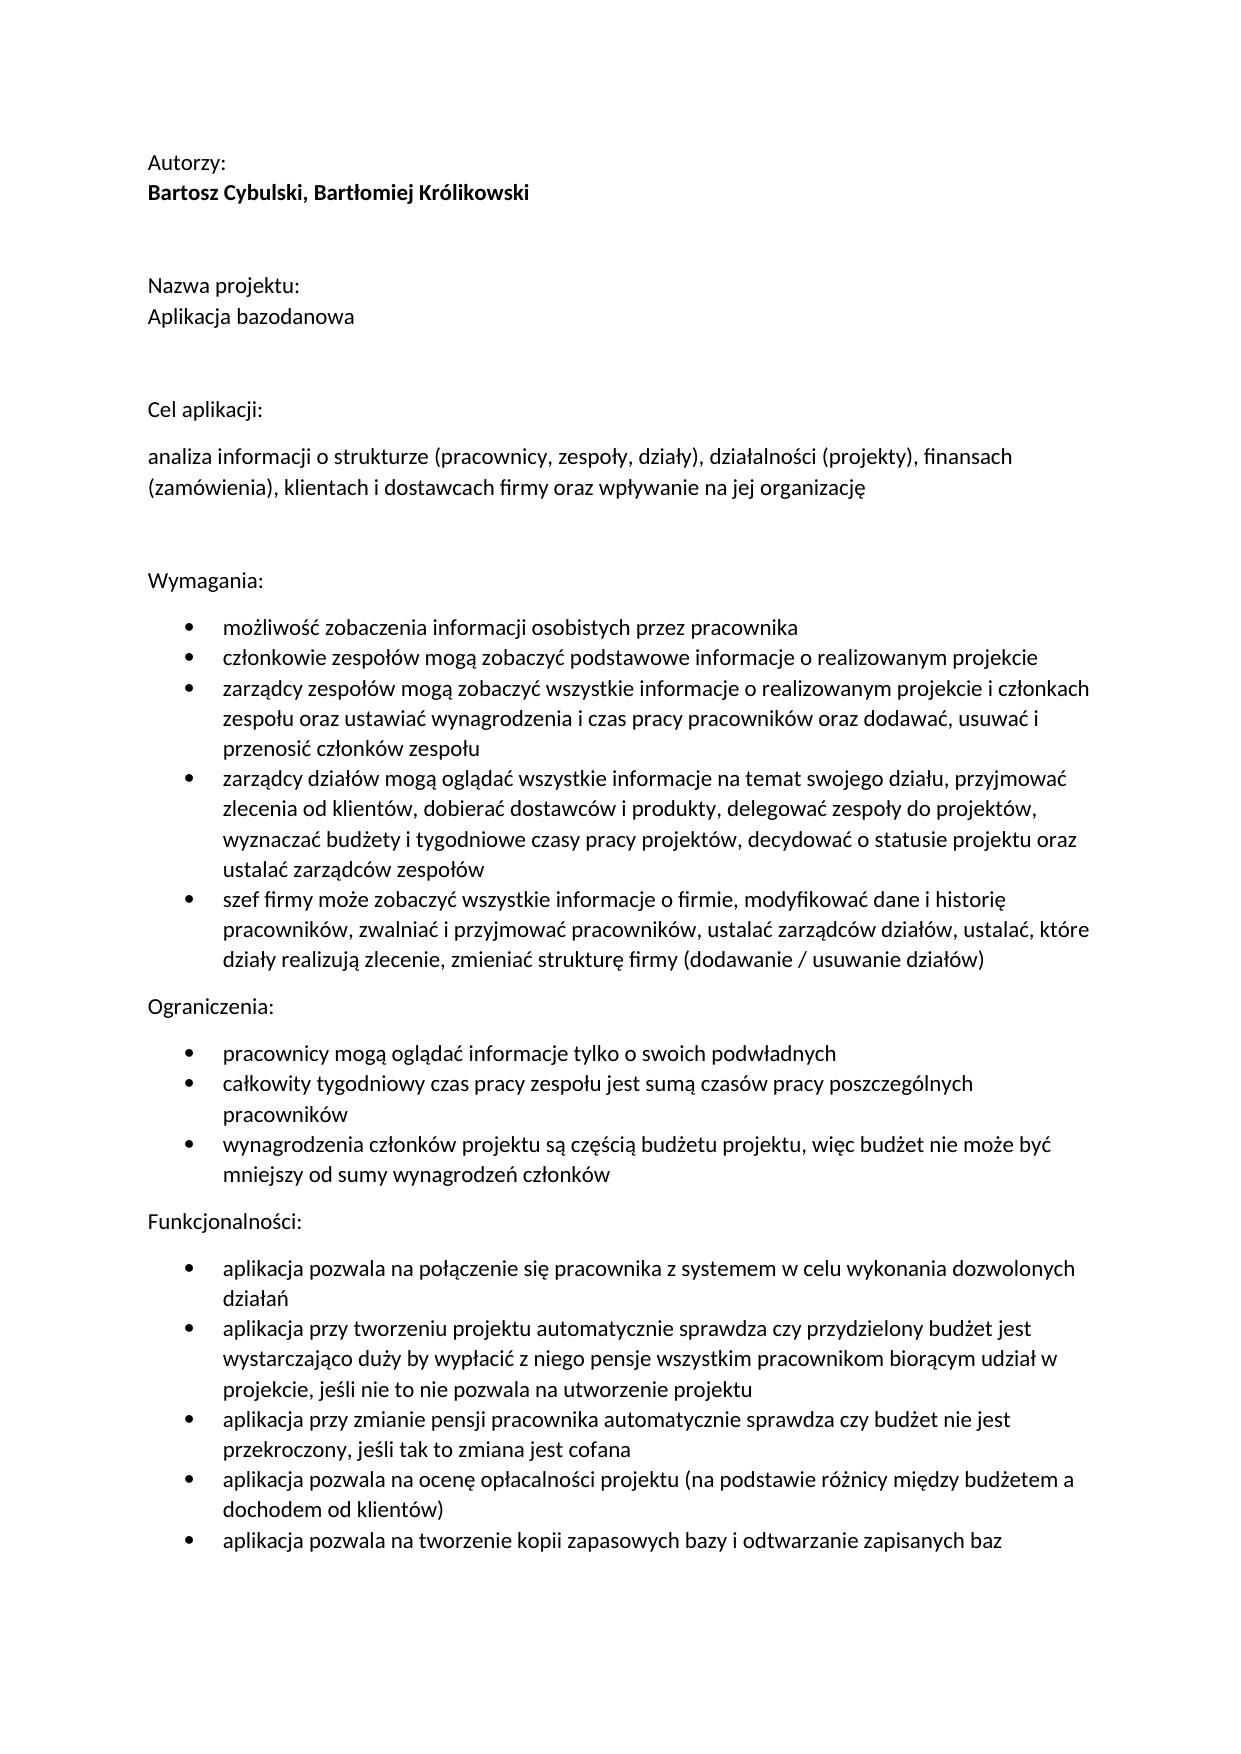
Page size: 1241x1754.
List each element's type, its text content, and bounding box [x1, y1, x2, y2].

list pracownicy mogą oglądać informacje tylko o swoich podwładnych [185, 1039, 1093, 1067]
list całkowity tygodniowy czas pracy zespołu jest sumą czasów pracy poszczególnych pracowników [185, 1069, 1093, 1128]
text Ograniczenia: [148, 992, 1093, 1020]
text analiza informacji o strukturze (pracownicy, zespoły, działy), działalności (projekty), finansach (zamówienia), klientach i dostawcach firmy oraz wpływanie na jej organizację [148, 442, 1093, 501]
list aplikacja pozwala na połączenie się pracownika z systemem w celu wykonania dozwolonych działań [185, 1254, 1093, 1312]
list aplikacja pozwala na tworzenie kopii zapasowych bazy i odtwarzanie zapisanych baz [185, 1526, 1093, 1554]
list aplikacja przy zmianie pensji pracownika automatycznie sprawdza czy budżet nie jest przekroczony, jeśli tak to zmiana jest cofana [185, 1405, 1093, 1463]
list aplikacja pozwala na ocenę opłacalności projektu (na podstawie różnicy między budżetem a dochodem od klientów) [185, 1465, 1093, 1523]
list wynagrodzenia członków projektu są częścią budżetu projektu, więc budżet nie może być mniejszy od sumy wynagrodzeń członków [185, 1130, 1093, 1188]
text Autorzy: Bartosz Cybulski, Bartłomiej Królikowski [148, 148, 1093, 206]
list aplikacja przy tworzeniu projektu automatycznie sprawdza czy przydzielony budżet jest wystarczająco duży by wypłacić z niego pensje wszystkim pracownikom biorącym udział w projekcie, jeśli nie to nie pozwala na utworzenie projektu [185, 1314, 1093, 1403]
list szef firmy może zobaczyć wszystkie informacje o firmie, modyfikować dane i historię pracowników, zwalniać i przyjmować pracowników, ustalać zarządców działów, ustalać, które działy realizują zlecenie, zmieniać strukturę firmy (dodawanie / usuwanie działów) [185, 885, 1093, 973]
list możliwość zobaczenia informacji osobistych przez pracownika [185, 613, 1093, 641]
text Funkcjonalności: [148, 1207, 1093, 1235]
text Nazwa projektu: Aplikacja bazodanowa [148, 272, 1093, 330]
text Cel aplikacji: [148, 396, 1093, 423]
text Wymagania: [148, 566, 1093, 594]
list członkowie zespołów mogą zobaczyć podstawowe informacje o realizowanym projekcie [185, 643, 1093, 671]
list zarządcy działów mogą oglądać wszystkie informacje na temat swojego działu, przyjmować zlecenia od klientów, dobierać dostawców i produkty, delegować zespoły do projektów, wyznaczać budżety i tygodniowe czasy pracy projektów, decydować o statusie projektu oraz ustalać zarządców zespołów [185, 764, 1093, 883]
list zarządcy zespołów mogą zobaczyć wszystkie informacje o realizowanym projekcie i członkach zespołu oraz ustawiać wynagrodzenia i czas pracy pracowników oraz dodawać, usuwać i przenosić członków zespołu [185, 674, 1093, 762]
